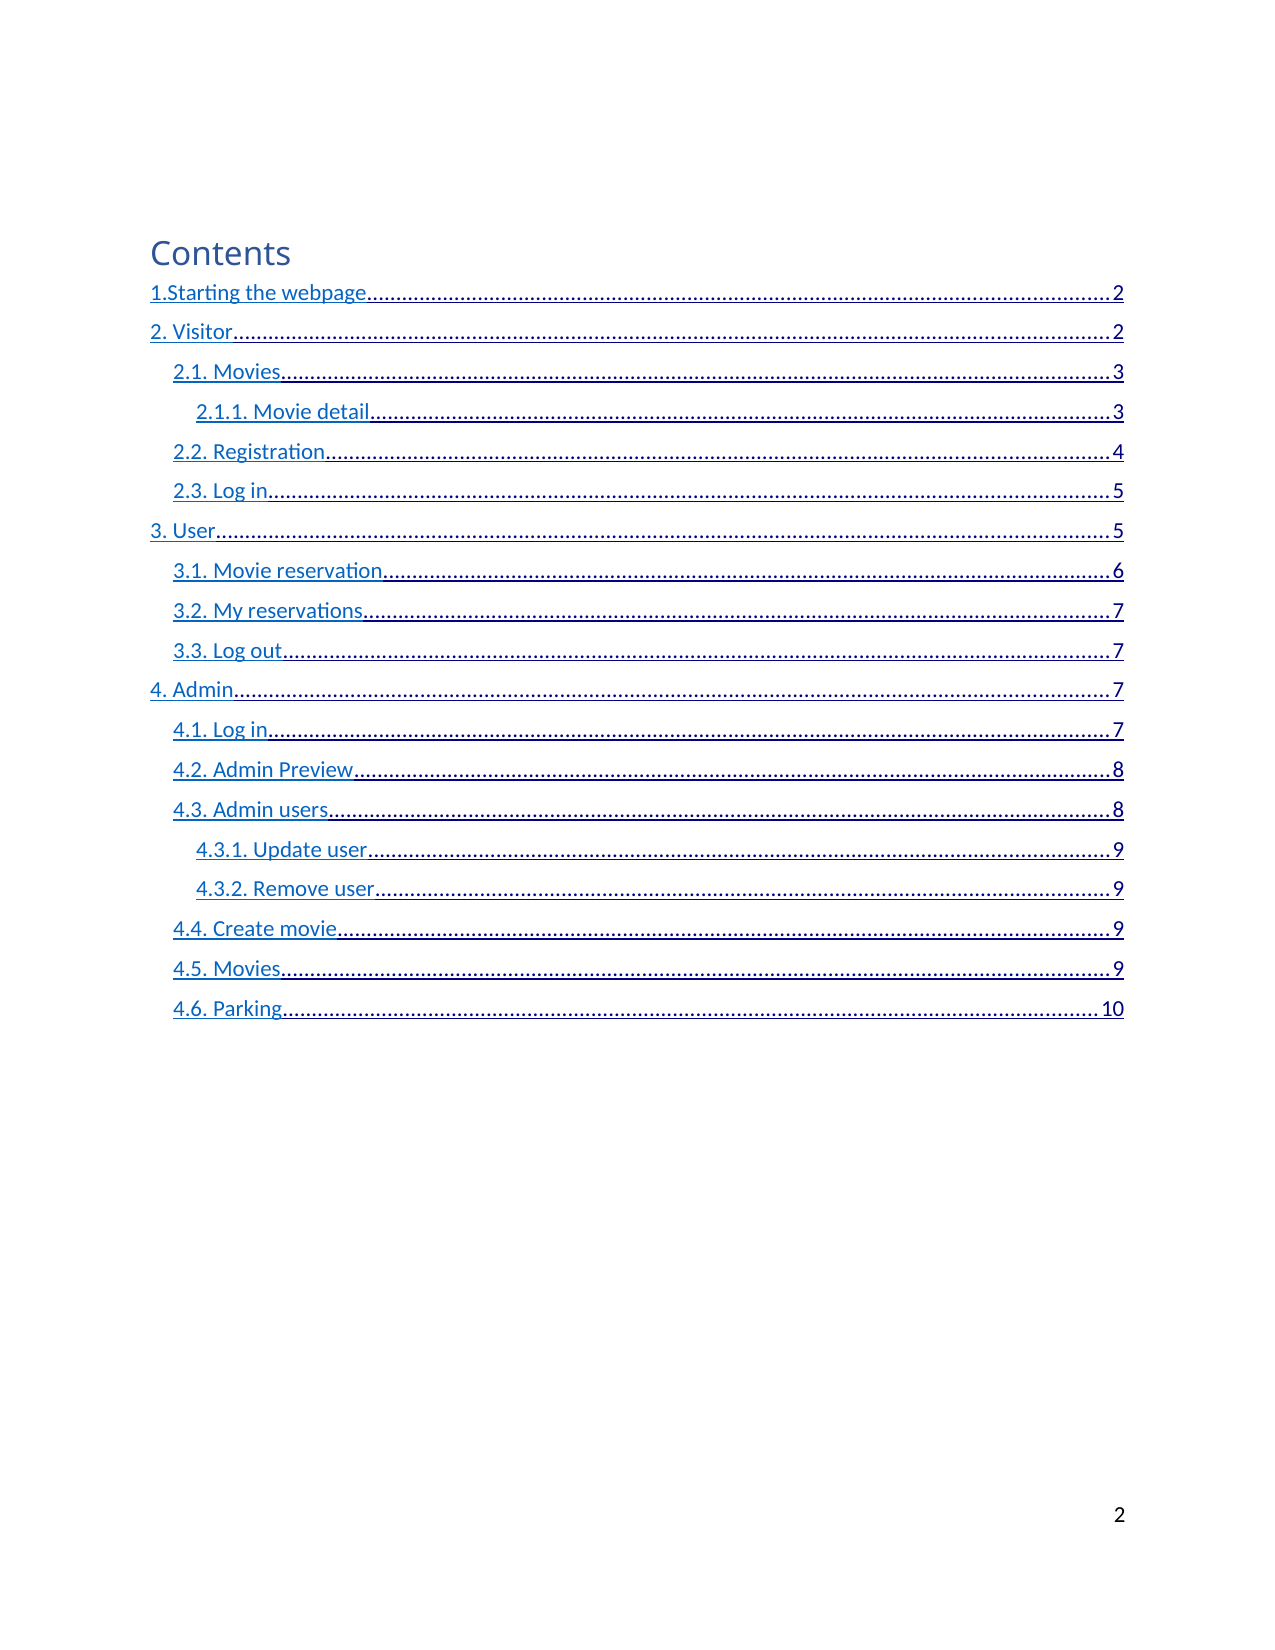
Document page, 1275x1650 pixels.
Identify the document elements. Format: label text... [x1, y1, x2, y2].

text 4.3.2. Remove user 9 [196, 874, 1125, 903]
text 1.Starting the webpage 2 [150, 278, 1125, 306]
text 4. Admin 7 [150, 676, 1125, 704]
text 4.5. Movies 9 [173, 954, 1125, 982]
text 3.2. My reservations 7 [173, 596, 1125, 624]
subtitle Contents [150, 229, 1125, 275]
text 4.3. Admin users 8 [173, 795, 1125, 823]
text 2.1. Movies 3 [173, 357, 1125, 385]
text 4.1. Log in 7 [173, 715, 1125, 743]
text 2.2. Registration 4 [173, 437, 1125, 465]
text 3. User 5 [150, 516, 1125, 544]
text 3.1. Movie reservation 6 [173, 556, 1125, 584]
text 4.3.1. Update user 9 [196, 835, 1125, 863]
text 4.2. Admin Preview 8 [173, 755, 1125, 783]
text 4.4. Create movie 9 [173, 914, 1125, 942]
text 2.1.1. Movie detail 3 [196, 397, 1125, 425]
text 2. Visitor 2 [150, 317, 1125, 346]
text 4.6. Parking 10 [173, 994, 1125, 1022]
text 2.3. Log in 5 [173, 477, 1125, 505]
text 3.3. Log out 7 [173, 636, 1125, 664]
